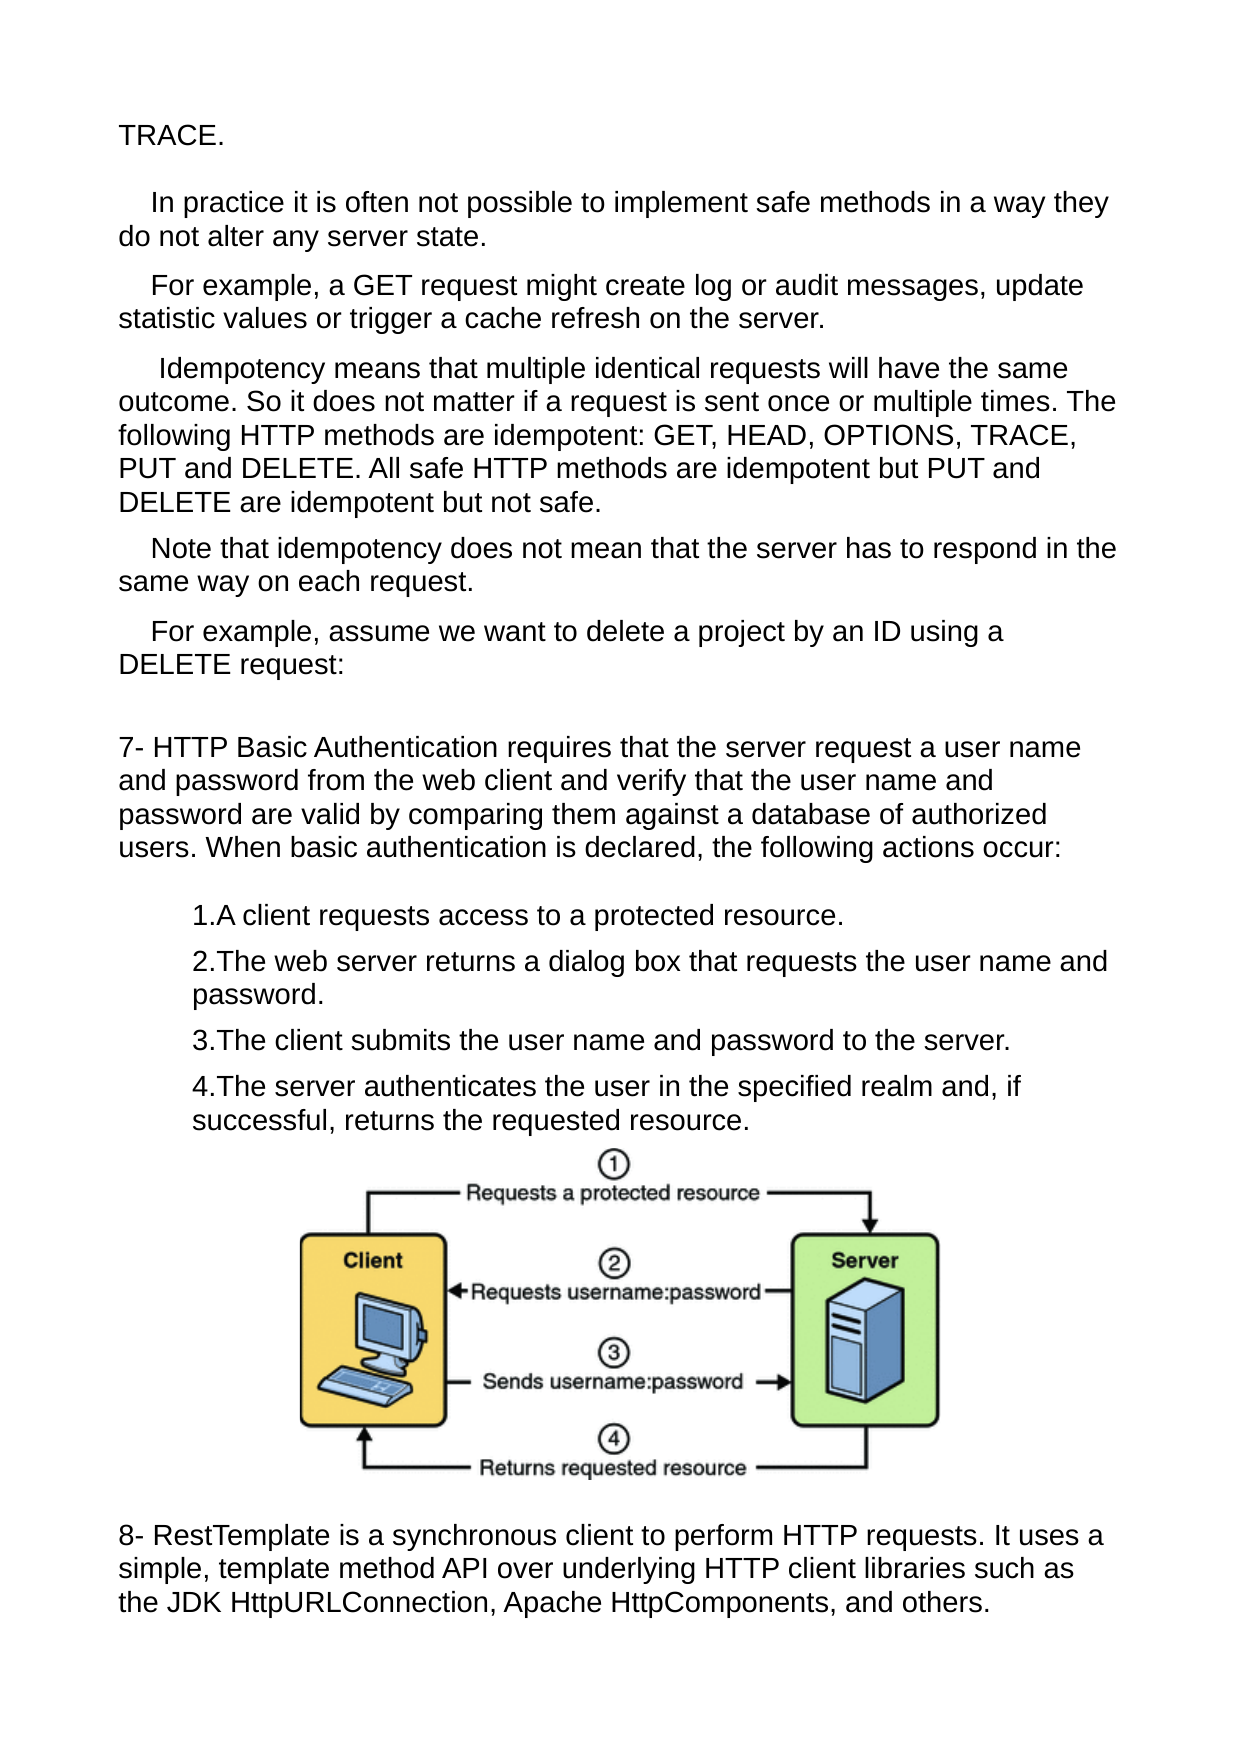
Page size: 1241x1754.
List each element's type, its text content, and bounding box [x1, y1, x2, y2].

text In practice it is often not possible to implement safe methods in a way they do not alter any server state. [118, 185, 1122, 252]
list The client submits the user name and password to the server. [118, 1023, 1122, 1057]
text 8- RestTemplate is a synchronous client to perform HTTP requests. It uses a simple, template method API over underlying HTTP client libraries such as the JDK HttpURLConnection, Apache HttpComponents, and others. [118, 1518, 1122, 1618]
text Note that idempotency does not mean that the server has to respond in the same way on each request. [118, 531, 1122, 598]
list A client requests access to a protected resource. [118, 897, 1122, 931]
list The server authenticates the user in the specified realm and, if successful, returns the requested resource. [118, 1069, 1122, 1136]
text For example, assume we want to delete a project by an ID using a DELETE request: [118, 613, 1122, 681]
list The web server returns a dialog box that requests the user name and password. [118, 943, 1122, 1011]
text 7- HTTP Basic Authentication requires that the server request a user name and password from the web client and verify that the user name and password are valid by comparing them against a database of authorized users. When basic authentication is declared, the following actions occur: [118, 730, 1122, 864]
text TRACE. [118, 118, 1122, 152]
picture [299, 1148, 941, 1480]
text Idempotency means that multiple identical requests will have the same outcome. So it does not matter if a request is sent once or multiple times. The following HTTP methods are idempotent: GET, HEAD, OPTIONS, TRACE, PUT and DELETE. All safe HTTP methods are idempotent but PUT and DELETE are idempotent but not safe. [118, 351, 1122, 518]
text For example, a GET request might create log or audit messages, update statistic values or trigger a cache refresh on the server. [118, 268, 1122, 335]
